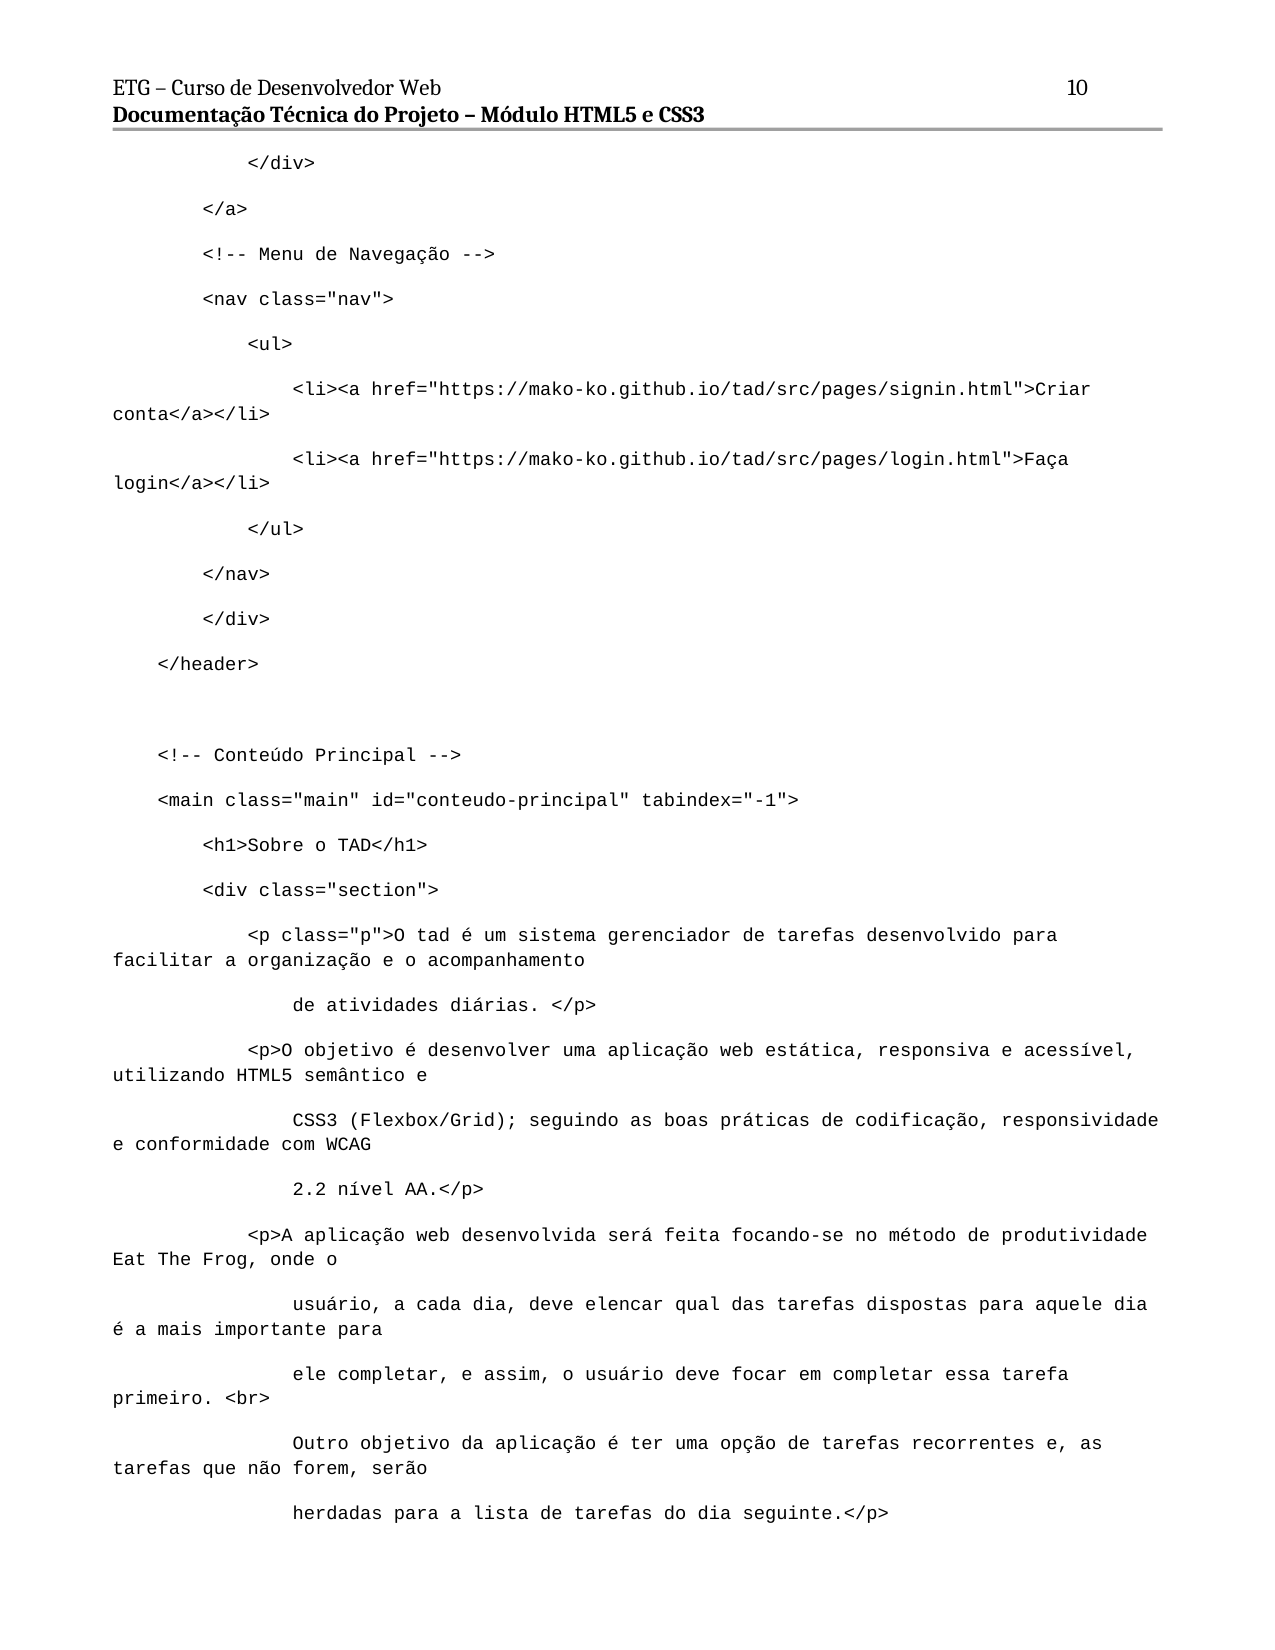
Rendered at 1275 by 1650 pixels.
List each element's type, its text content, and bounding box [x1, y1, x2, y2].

text <ul> [112, 335, 1162, 356]
text </a> [112, 199, 1162, 221]
text <li><a href="https://mako-ko.github.io/tad/src/pages/login.html">Faça login</a></li> [112, 450, 1162, 495]
text </nav> [112, 564, 1162, 586]
text <h1>Sobre o TAD</h1> [112, 836, 1162, 857]
text </div> [112, 154, 1162, 175]
text Outro objetivo da aplicação é ter uma opção de tarefas recorrentes e, as tarefas que não forem, serão [112, 1434, 1162, 1480]
text de atividades diárias. </p> [112, 996, 1162, 1017]
text <main class="main" id="conteudo-principal" tabindex="-1"> [112, 791, 1162, 812]
text </div> [112, 610, 1162, 631]
text <p class="p">O tad é um sistema gerenciador de tarefas desenvolvido para facilitar a organização e o acompanhamento [112, 926, 1162, 972]
text <div class="section"> [112, 881, 1162, 902]
text <!-- Menu de Navegação --> [112, 244, 1162, 266]
text usuário, a cada dia, deve elencar qual das tarefas dispostas para aquele dia é a mais importante para [112, 1295, 1162, 1341]
text 2.2 nível AA.</p> [112, 1180, 1162, 1201]
text ele completar, e assim, o usuário deve focar em completar essa tarefa primeiro. <br> [112, 1364, 1162, 1410]
text <li><a href="https://mako-ko.github.io/tad/src/pages/signin.html">Criar conta</a></li> [112, 380, 1162, 426]
text <p>A aplicação web desenvolvida será feita focando-se no método de produtividade Eat The Frog, onde o [112, 1225, 1162, 1271]
text </header> [112, 655, 1162, 676]
text CSS3 (Flexbox/Grid); seguindo as boas práticas de codificação, responsividade e conformidade com WCAG [112, 1111, 1162, 1156]
text </ul> [112, 519, 1162, 541]
text <!-- Conteúdo Principal --> [112, 745, 1162, 767]
text <nav class="nav"> [112, 290, 1162, 311]
text <p>O objetivo é desenvolver uma aplicação web estática, responsiva e acessível, utilizando HTML5 semântico e [112, 1041, 1162, 1087]
text herdadas para a lista de tarefas do dia seguinte.</p> [112, 1504, 1162, 1525]
